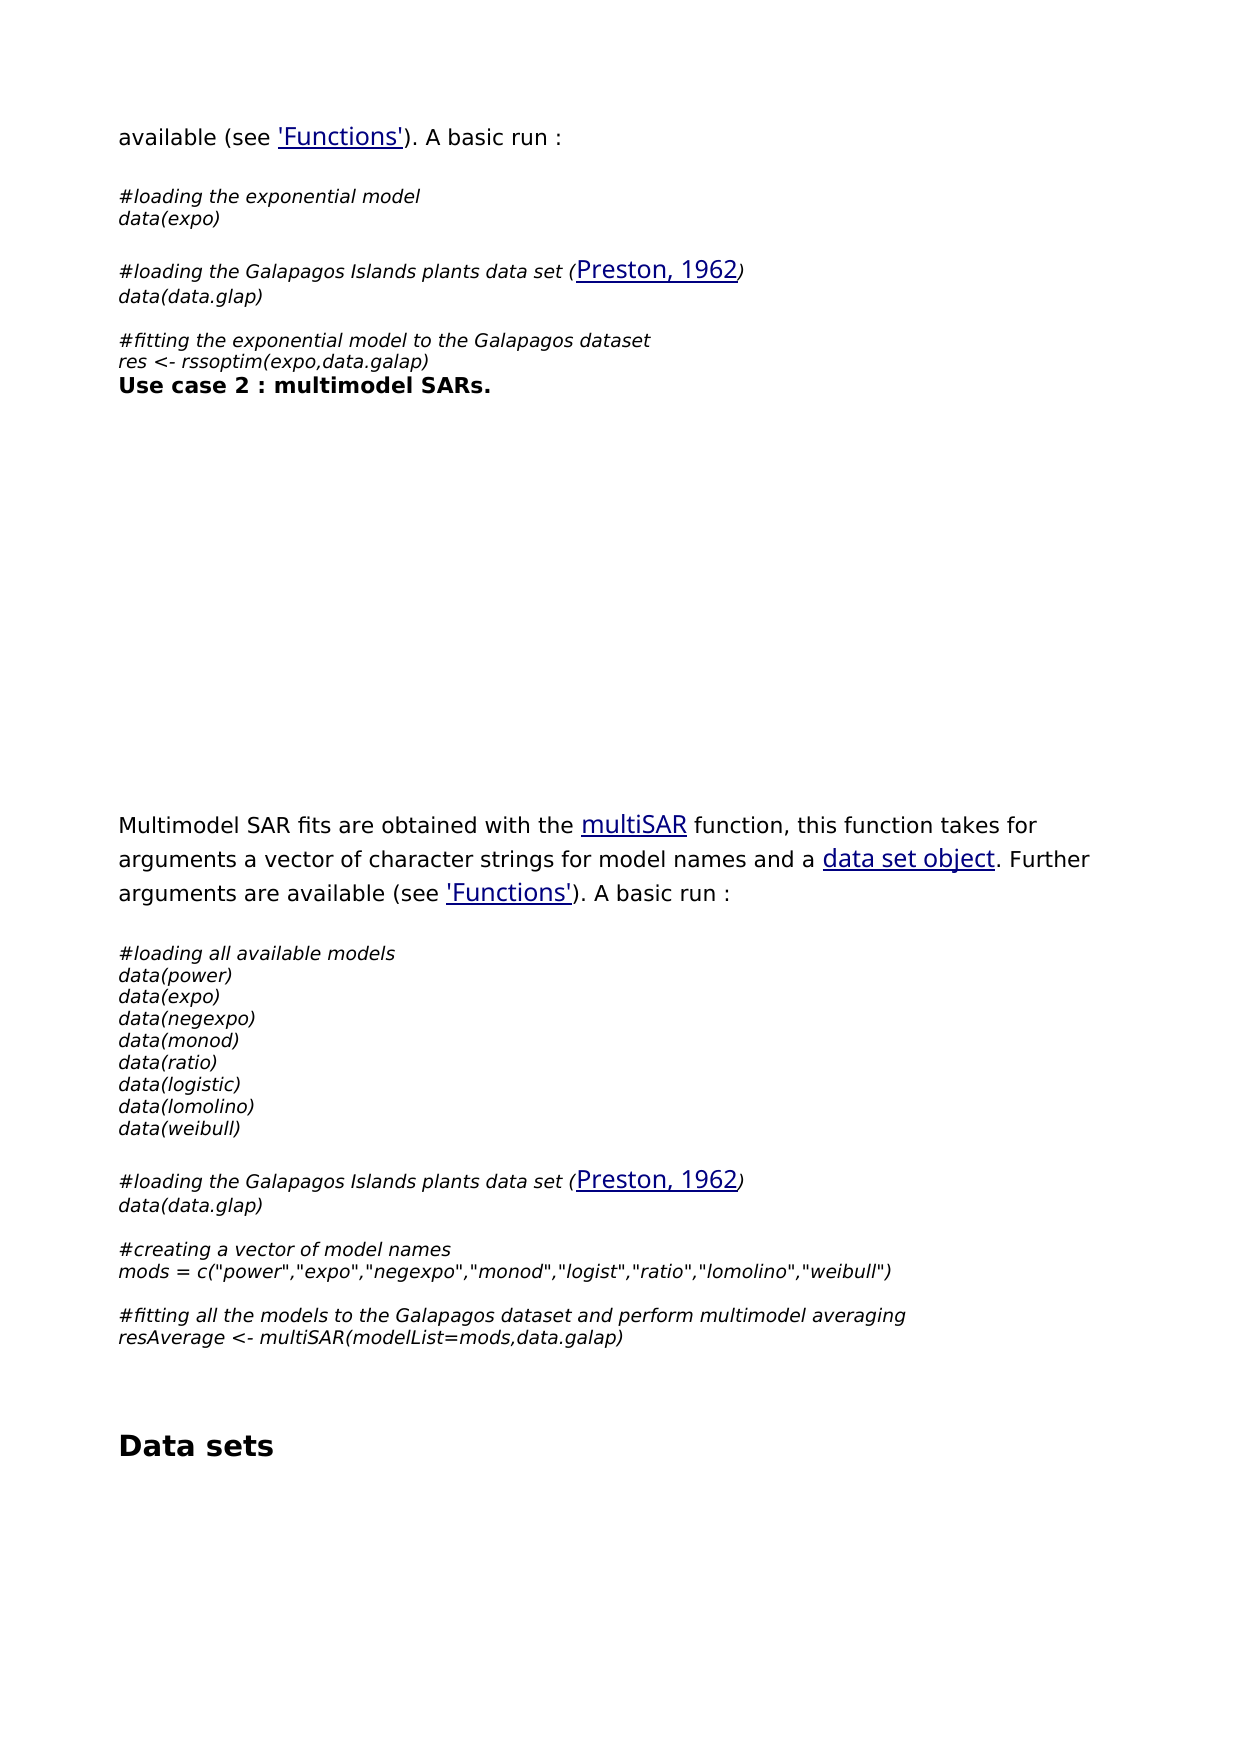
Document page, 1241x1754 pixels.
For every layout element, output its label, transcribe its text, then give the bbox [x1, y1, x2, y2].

text #loading all available models data(power) data(expo) data(negexpo) data(monod) data(ratio) data(logistic) data(lomolino) data(weibull) #loading the Galapagos Islands plants data set (Preston, 1962) data(data.glap) #creating a vector of model names mods = c("power","expo","negexpo","monod","logist","ratio","lomolino","weibull") #fitting all the models to the Galapagos dataset and perform multimodel averaging resAverage <- multiSAR(modelList=mods,data.galap) [118, 943, 1122, 1349]
text Multimodel SAR fits are obtained with the multiSAR function, this function takes for arguments a vector of character strings for model names and a data set object. Further arguments are available (see 'Functions'). A basic run : [118, 806, 1122, 909]
text Data sets [118, 1429, 1122, 1463]
text Use case 2 : multimodel SARs. [118, 373, 1122, 399]
text #loading the exponential model data(expo) #loading the Galapagos Islands plants data set (Preston, 1962) data(data.glap) #fitting the exponential model to the Galapagos dataset res <- rssoptim(expo,data.galap) [118, 186, 1122, 373]
text available (see 'Functions'). A basic run : [118, 118, 1122, 152]
